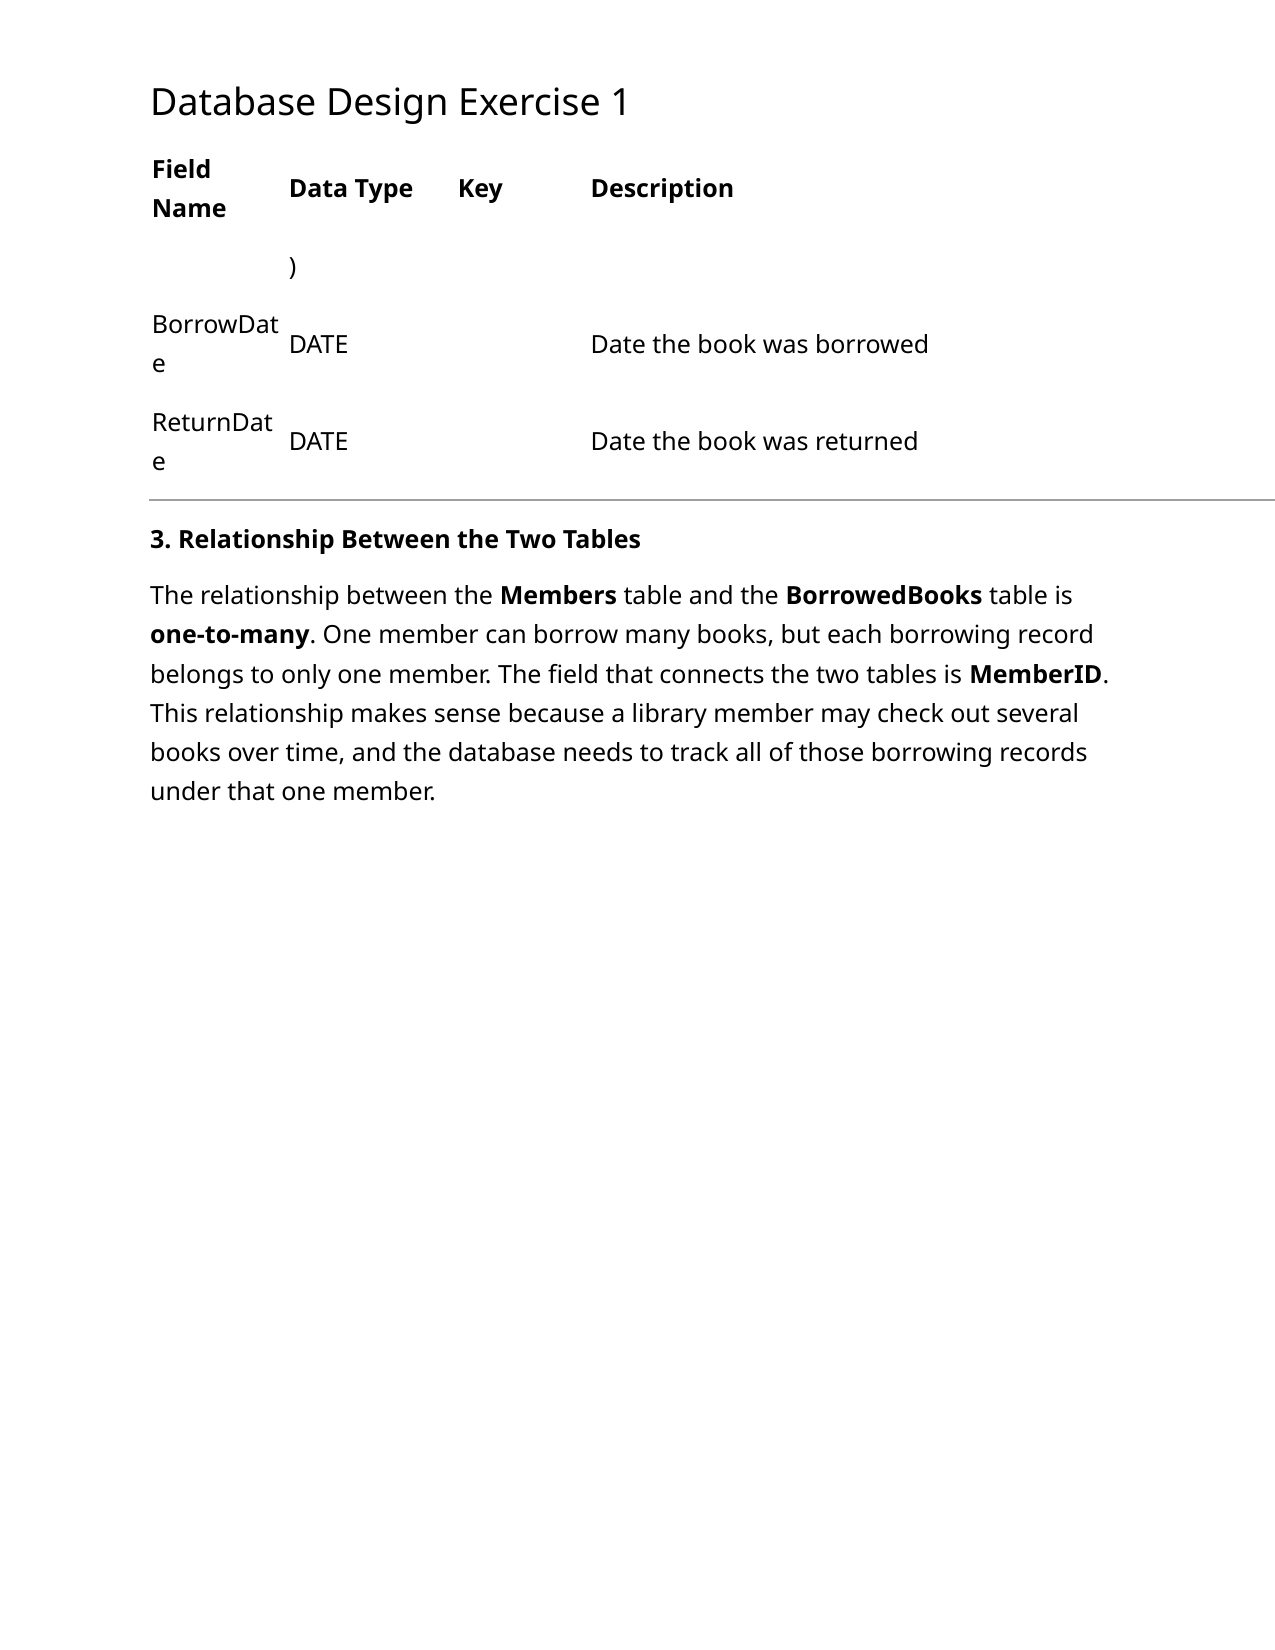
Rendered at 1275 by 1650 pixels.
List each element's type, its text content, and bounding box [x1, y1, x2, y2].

table_cell ReturnDate [150, 403, 287, 499]
text The relationship between the Members table and the BorrowedBooks table is one-to-many. One member can borrow many books, but each borrowing record belongs to only one member. The field that connects the two tables is MemberID. This relationship makes sense because a library member may check out several books over time, and the database needs to track all of those borrowing records under that one member. [150, 578, 1125, 808]
table_header Data Type [287, 150, 456, 247]
table_cell Date the book was returned [589, 403, 990, 499]
text 3. Relationship Between the Two Tables [150, 522, 1125, 556]
table_cell [150, 247, 287, 305]
table_cell ) [287, 247, 456, 305]
table_header Description [589, 150, 990, 247]
table_cell Date the book was borrowed [589, 305, 990, 403]
table_cell [456, 403, 589, 499]
table_cell DATE [287, 305, 456, 403]
table_cell [456, 305, 589, 403]
table_cell BorrowDate [150, 305, 287, 403]
table_cell [456, 247, 589, 305]
table_header Field Name [150, 150, 287, 247]
table_cell [589, 247, 990, 305]
table_cell DATE [287, 403, 456, 499]
table_header Key [456, 150, 589, 247]
